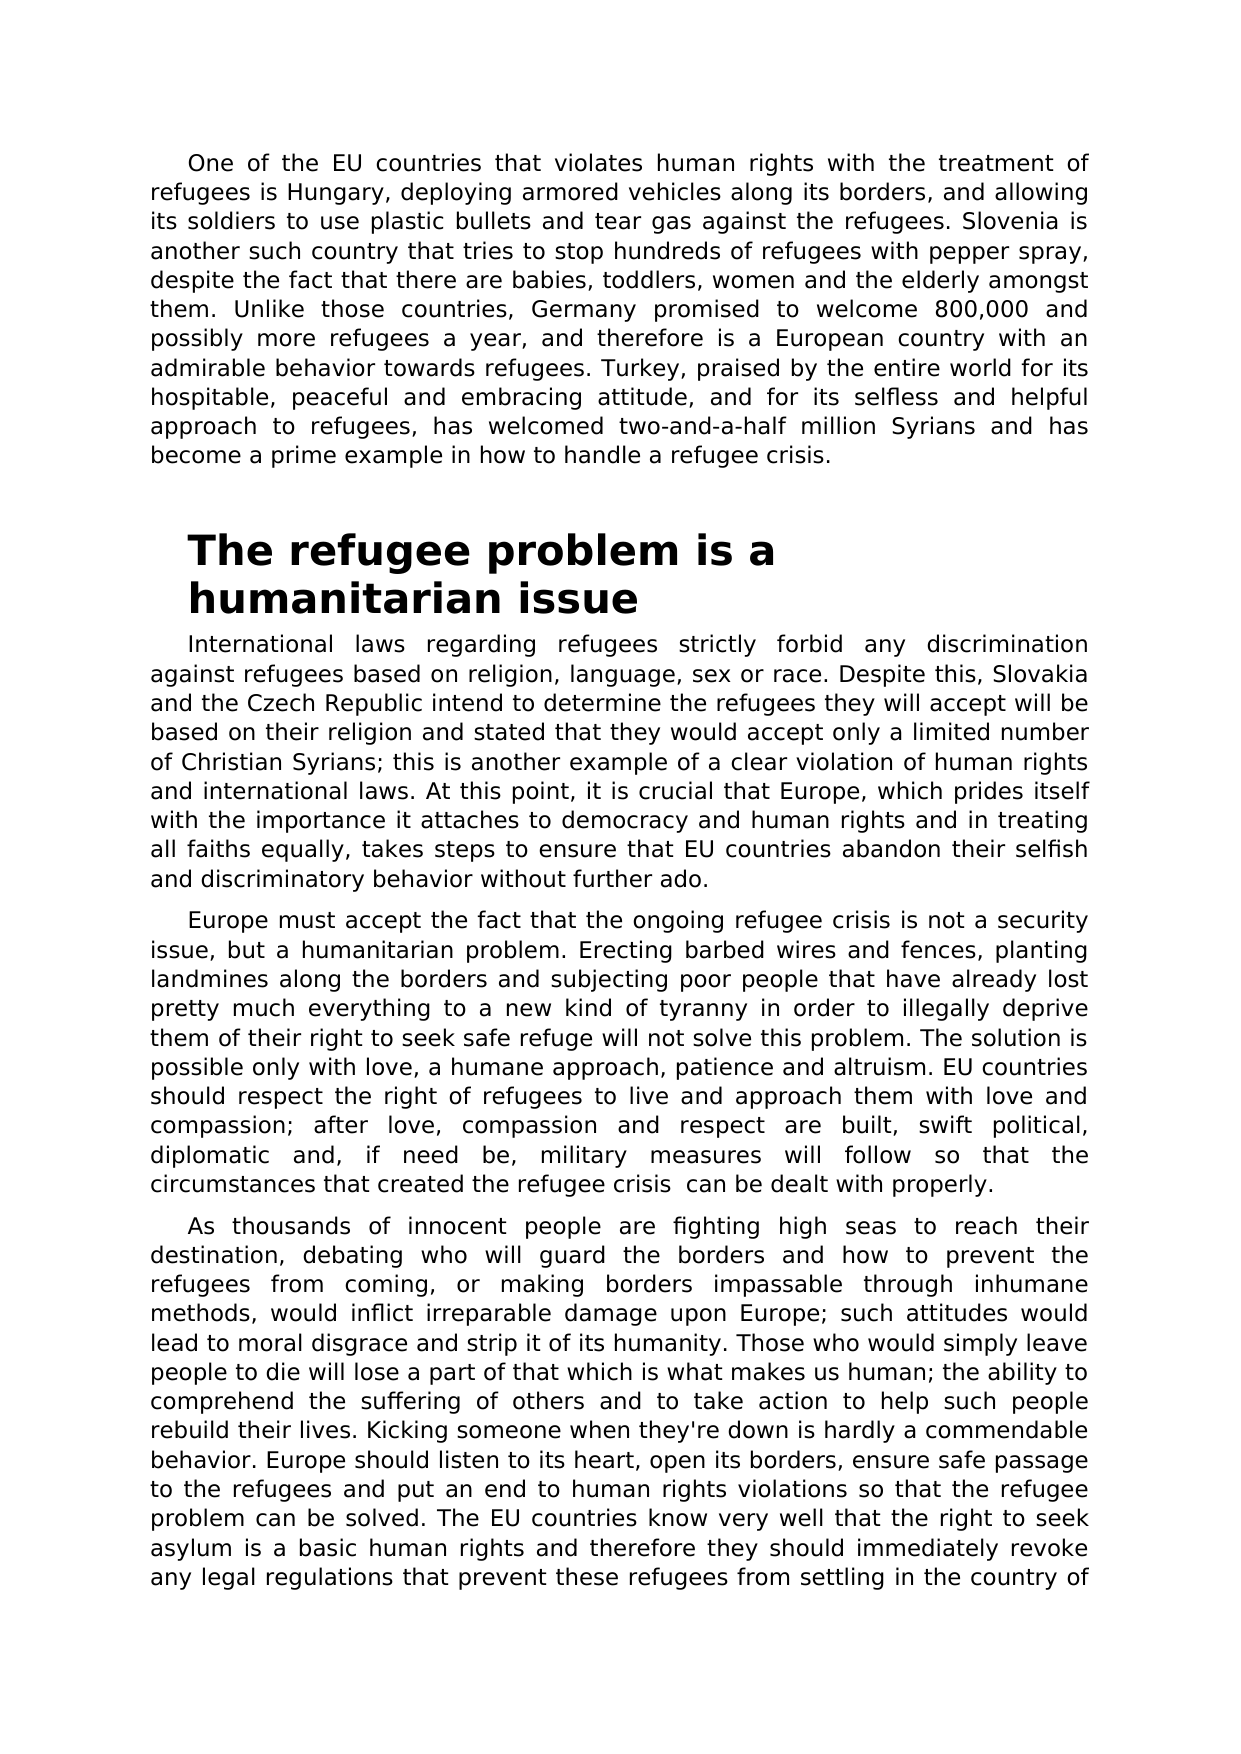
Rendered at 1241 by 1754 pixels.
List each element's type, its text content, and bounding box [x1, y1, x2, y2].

text As thousands of innocent people are fighting high seas to reach their destination, debating who will guard the borders and how to prevent the refugees from coming, or making borders impassable through inhumane methods, would inflict irreparable damage upon Europe; such attitudes would lead to moral disgrace and strip it of its humanity. Those who would simply leave people to die will lose a part of that which is what makes us human; the ability to comprehend the suffering of others and to take action to help such people rebuild their lives. Kicking someone when they're down is hardly a commendable behavior. Europe should listen to its heart, open its borders, ensure safe passage to the refugees and put an end to human rights violations so that the refugee problem can be solved. The EU countries know very well that the right to seek asylum is a basic human rights and therefore they should immediately revoke any legal regulations that prevent these refugees from settling in the country of [150, 1213, 1090, 1591]
text Europe must accept the fact that the ongoing refugee crisis is not a security issue, but a humanitarian problem. Erecting barbed wires and fences, planting landmines along the borders and subjecting poor people that have already lost pretty much everything to a new kind of tyranny in order to illegally deprive them of their right to seek safe refuge will not solve this problem. The solution is possible only with love, a humane approach, patience and altruism. EU countries should respect the right of refugees to live and approach them with love and compassion; after love, compassion and respect are built, swift political, diplomatic and, if need be, military measures will follow so that the circumstances that created the refugee crisis can be dealt with properly. [150, 908, 1090, 1198]
text International laws regarding refugees strictly forbid any discrimination against refugees based on religion, language, sex or race. Despite this, Slovakia and the Czech Republic intend to determine the refugees they will accept will be based on their religion and stated that they would accept only a limited number of Christian Syrians; this is another example of a clear violation of human rights and international laws. At this point, it is crucial that Europe, which prides itself with the importance it attaches to democracy and human rights and in treating all faiths equally, takes steps to ensure that EU countries abandon their selfish and discriminatory behavior without further ado. [150, 632, 1090, 892]
subtitle The refugee problem is a humanitarian issue [187, 526, 1090, 623]
text One of the EU countries that violates human rights with the treatment of refugees is Hungary, deploying armored vehicles along its borders, and allowing its soldiers to use plastic bullets and tear gas against the refugees. Slovenia is another such country that tries to stop hundreds of refugees with pepper spray, despite the fact that there are babies, toddlers, women and the elderly amongst them. Unlike those countries, Germany promised to welcome 800,000 and possibly more refugees a year, and therefore is a European country with an admirable behavior towards refugees. Turkey, praised by the entire world for its hospitable, peaceful and embracing attitude, and for its selfless and helpful approach to refugees, has welcomed two-and-a-half million Syrians and has become a prime example in how to handle a refugee crisis. [150, 150, 1090, 469]
